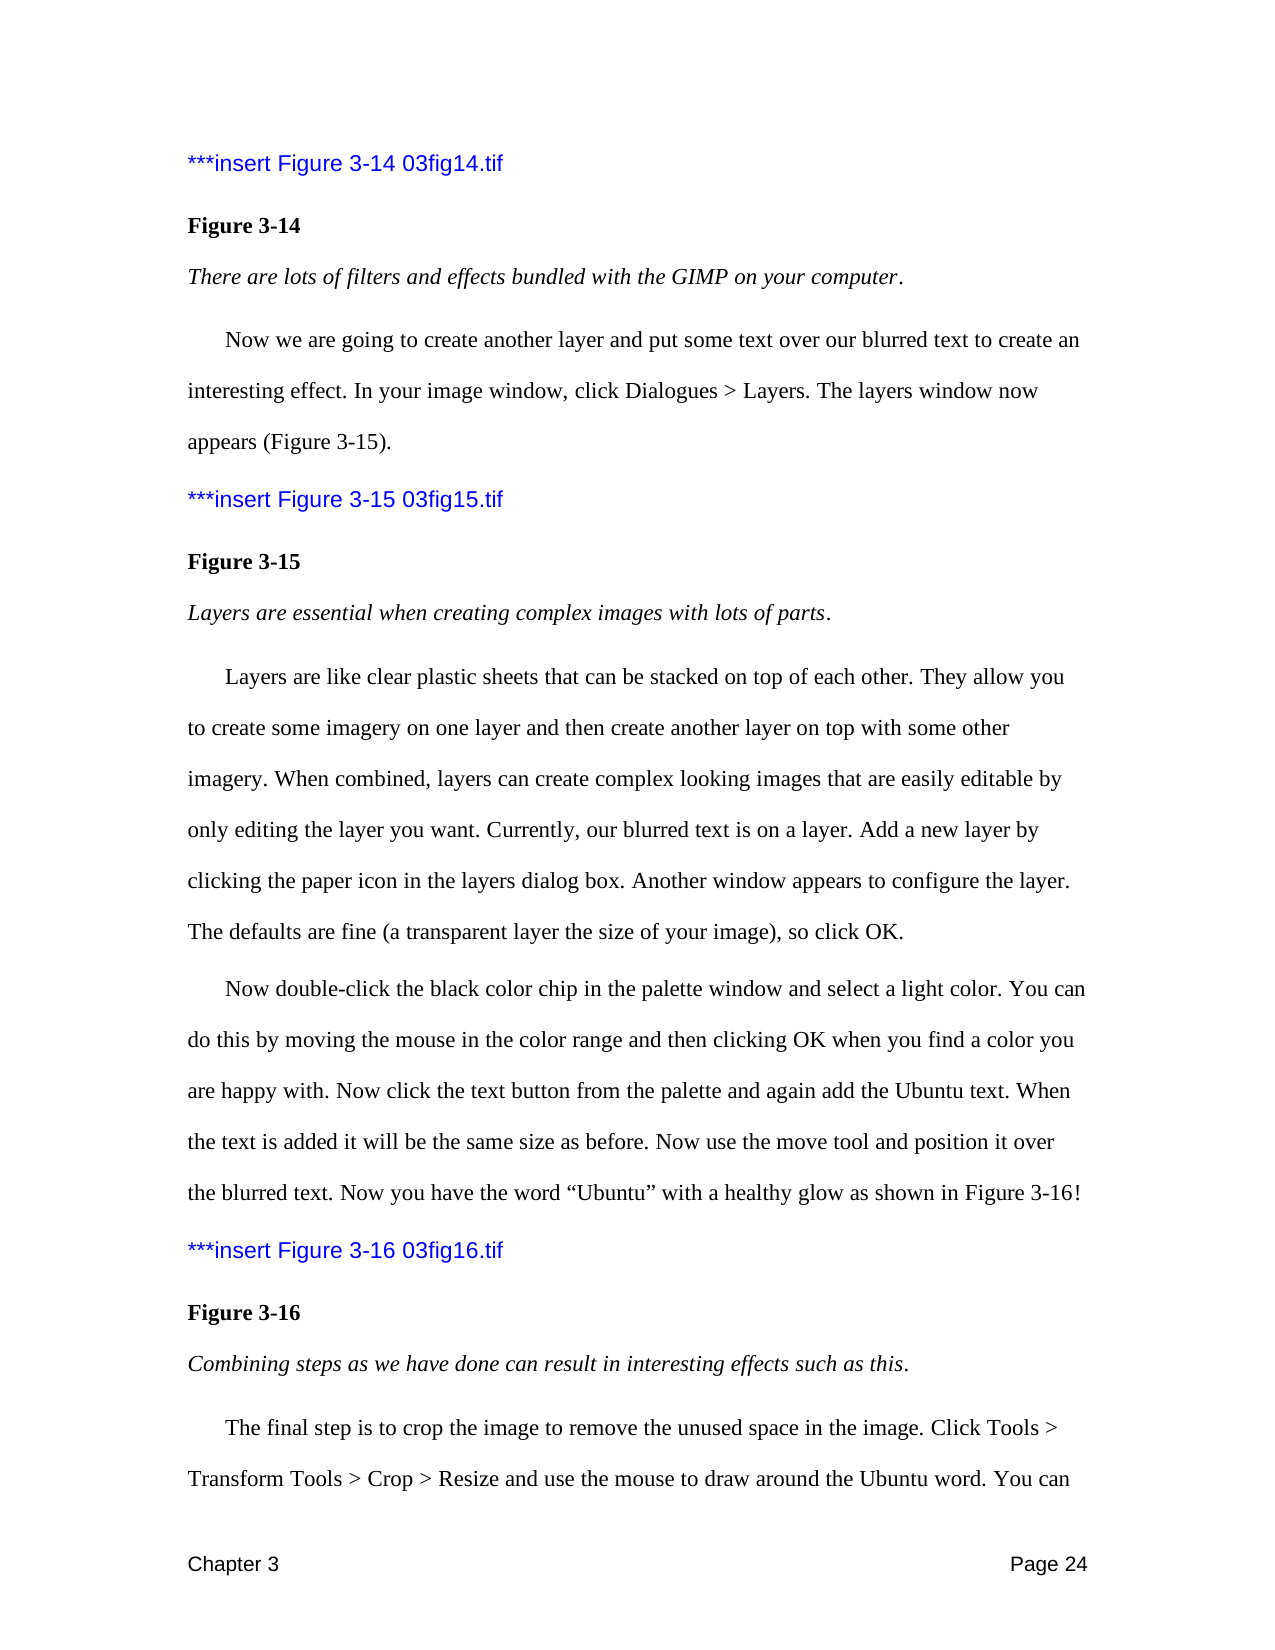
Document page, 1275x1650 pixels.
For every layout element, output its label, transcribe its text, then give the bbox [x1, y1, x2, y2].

text ***insert Figure 3-14 03fig14.tif [187, 150, 1087, 176]
text There are lots of filters and effects bundled with the GIMP on your computer. [187, 263, 1087, 289]
text Combining steps as we have done can result in interesting effects such as this. [187, 1351, 1087, 1377]
text Layers are essential when creating complex images with lots of parts. [187, 600, 1087, 626]
text ***insert Figure 3-15 03fig15.tif [187, 486, 1087, 512]
text ***insert Figure 3-16 03fig16.tif [187, 1237, 1087, 1263]
text Now double-click the black color chip in the palette window and select a light color. You can do this by moving the mouse in the color range and then clicking OK when you find a color you are happy with. Now click the text button from the palette and again add the Ubuntu text. When the text is added it will be the same size as before. Now use the move tool and position it over the blurred text. Now you have the word “Ubuntu” with a healthy glow as shown in Figure 3-16! [187, 976, 1087, 1206]
text Layers are like clear plastic sheets that can be stacked on top of each other. They allow you to create some imagery on one layer and then create another layer on top with some other imagery. When combined, layers can create complex looking images that are easily editable by only editing the layer you want. Currently, our blurred text is on a layer. Add a new layer by clicking the paper icon in the layers dialog box. Another window appears to configure the layer. The defaults are fine (a transparent layer the size of your image), so click OK. [187, 663, 1087, 944]
text The final step is to crop the image to remove the unused space in the image. Click Tools > Transform Tools > Crop > Resize and use the mouse to draw around the Ubuntu word. You can [187, 1414, 1087, 1491]
text Figure 3-16 [187, 1300, 1087, 1326]
text Figure 3-15 [187, 549, 1087, 574]
text Figure 3-14 [187, 212, 1087, 238]
text Now we are going to create another layer and put some text over our blurred text to create an interesting effect. In your image window, click Dialogues > Layers. The layers window now appears (Figure 3-15). [187, 327, 1087, 455]
